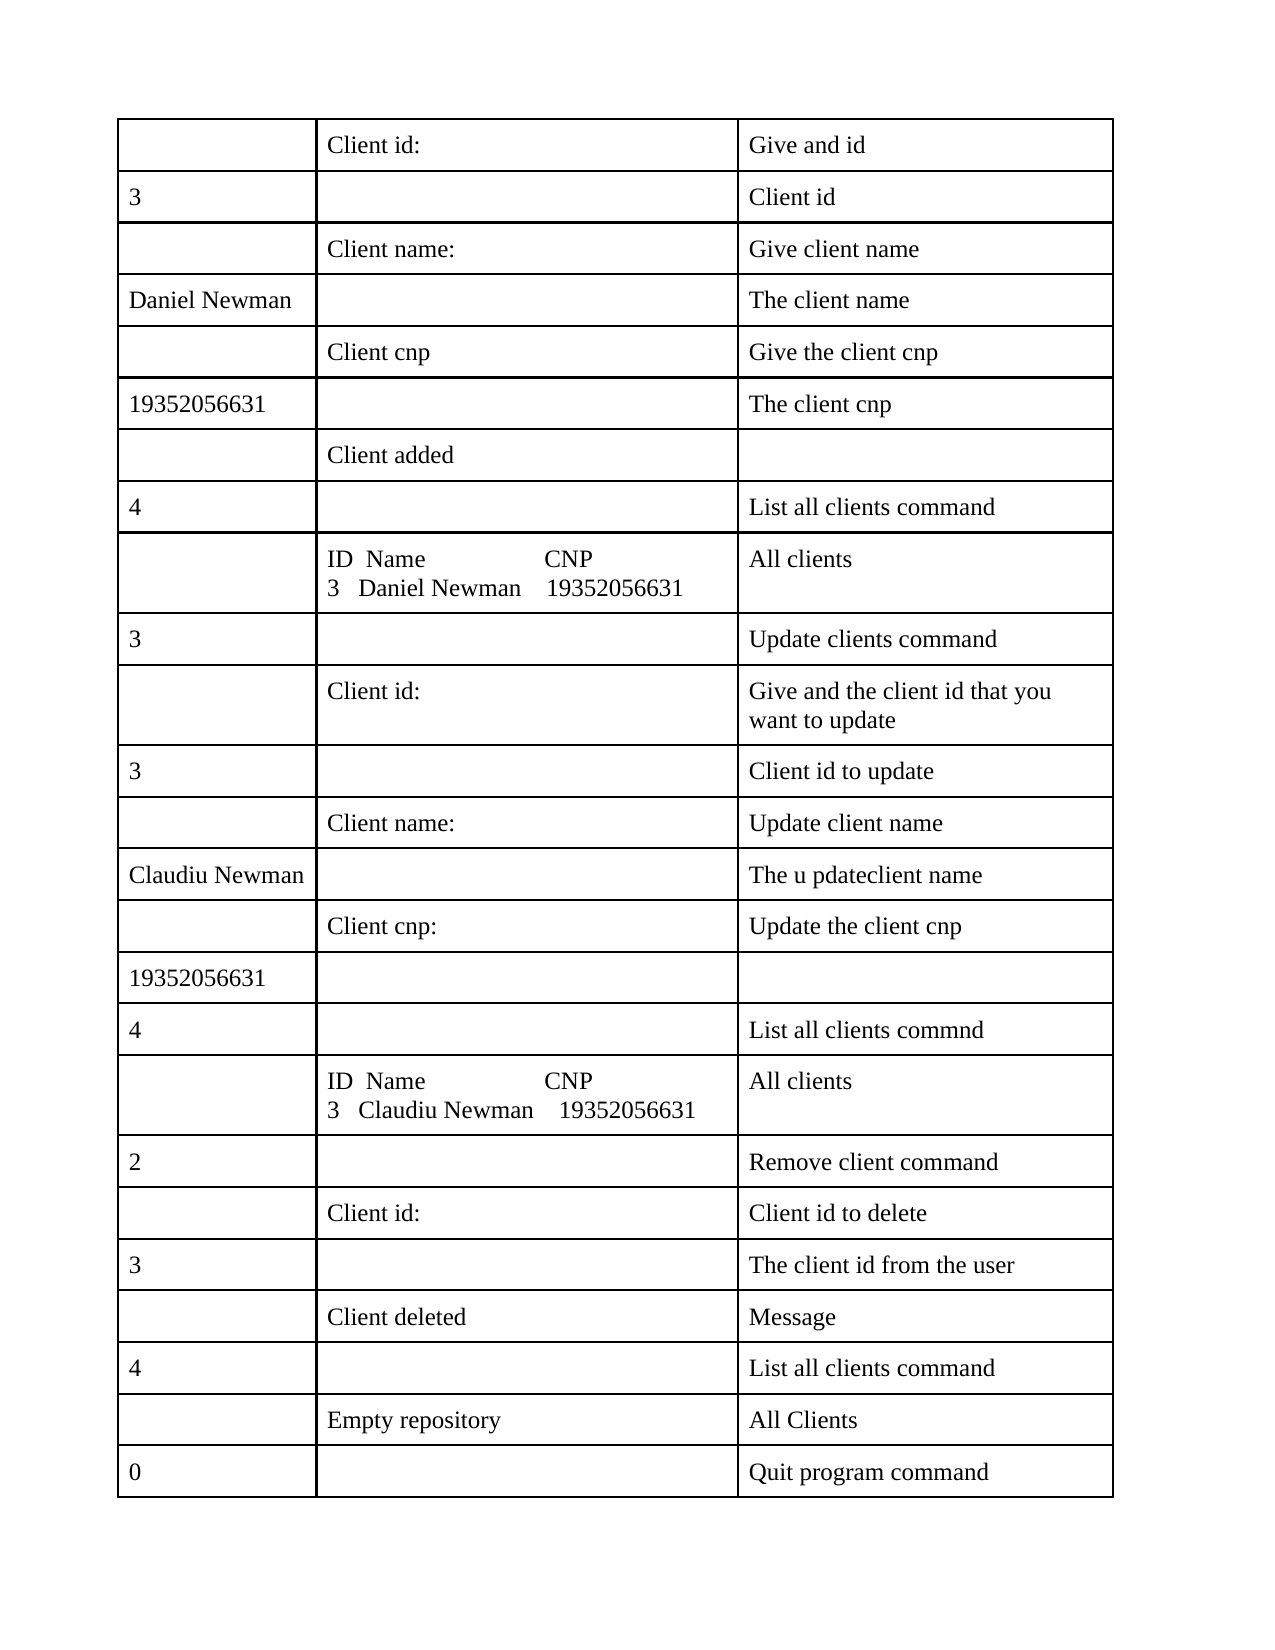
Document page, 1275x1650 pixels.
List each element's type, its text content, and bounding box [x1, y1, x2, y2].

table_cell Client id to update [739, 746, 1112, 796]
table_cell Update clients command [739, 614, 1112, 663]
table_cell [119, 534, 315, 612]
table_cell All Clients [739, 1395, 1112, 1444]
table_cell Quit program command [739, 1446, 1112, 1496]
table_cell 4 [119, 1004, 315, 1054]
table_cell [318, 482, 737, 531]
table_cell The u pdateclient name [739, 849, 1112, 899]
table_cell [318, 1240, 737, 1289]
table_cell [119, 666, 315, 744]
table_cell [318, 849, 737, 899]
table_cell Daniel Newman [119, 275, 315, 325]
table_cell The client cnp [739, 379, 1112, 428]
table_cell Client cnp: [318, 901, 737, 951]
table_cell 2 [119, 1136, 315, 1186]
table_cell Update client name [739, 798, 1112, 847]
table_cell 3 [119, 746, 315, 796]
table_cell 4 [119, 1343, 315, 1393]
table_cell List all clients command [739, 482, 1112, 531]
table_cell [318, 172, 737, 221]
table_cell [318, 614, 737, 663]
table_cell 4 [119, 482, 315, 531]
table_cell [119, 1056, 315, 1134]
table_cell [318, 1343, 737, 1393]
table_cell 19352056631 [119, 379, 315, 428]
table_cell Client name: [318, 224, 737, 273]
table_cell Message [739, 1291, 1112, 1341]
table_cell Client added [318, 430, 737, 480]
table_cell [318, 379, 737, 428]
table_cell 3 [119, 614, 315, 663]
table_cell [318, 953, 737, 1002]
table_cell Client id: [318, 120, 737, 170]
table_cell All clients [739, 1056, 1112, 1134]
table_cell 0 [119, 1446, 315, 1496]
table_cell Give and id [739, 120, 1112, 170]
table_cell [119, 430, 315, 480]
table_cell [119, 327, 315, 376]
table_cell [318, 275, 737, 325]
table_cell Give and the client id that you want to update [739, 666, 1112, 744]
table_cell The client id from the user [739, 1240, 1112, 1289]
table_cell ID Name CNP 3 Claudiu Newman 19352056631 [318, 1056, 737, 1134]
table_cell [119, 120, 315, 170]
table_cell [119, 1291, 315, 1341]
table_cell Empty repository [318, 1395, 737, 1444]
table_cell List all clients command [739, 1343, 1112, 1393]
table_cell [119, 1188, 315, 1238]
table_cell [318, 1136, 737, 1186]
table_cell ID Name CNP 3 Daniel Newman 19352056631 [318, 534, 737, 612]
table_cell [739, 953, 1112, 1002]
table_cell Client id: [318, 1188, 737, 1238]
table_cell Remove client command [739, 1136, 1112, 1186]
table_cell The client name [739, 275, 1112, 325]
table_cell [318, 1004, 737, 1054]
table_cell [119, 1395, 315, 1444]
table_cell Client id [739, 172, 1112, 221]
table_cell Client id: [318, 666, 737, 744]
table_cell 3 [119, 172, 315, 221]
table_cell Claudiu Newman [119, 849, 315, 899]
table_cell [318, 1446, 737, 1496]
table_cell Update the client cnp [739, 901, 1112, 951]
table_cell [119, 224, 315, 273]
table_cell List all clients commnd [739, 1004, 1112, 1054]
table_cell [318, 746, 737, 796]
table_cell 19352056631 [119, 953, 315, 1002]
table_cell Client name: [318, 798, 737, 847]
table_cell 3 [119, 1240, 315, 1289]
table_cell All clients [739, 534, 1112, 612]
table_cell Give the client cnp [739, 327, 1112, 376]
table_cell [739, 430, 1112, 480]
table_cell Give client name [739, 224, 1112, 273]
table_cell [119, 901, 315, 951]
table_cell [119, 798, 315, 847]
table_cell Client id to delete [739, 1188, 1112, 1238]
table_cell Client cnp [318, 327, 737, 376]
table_cell Client deleted [318, 1291, 737, 1341]
